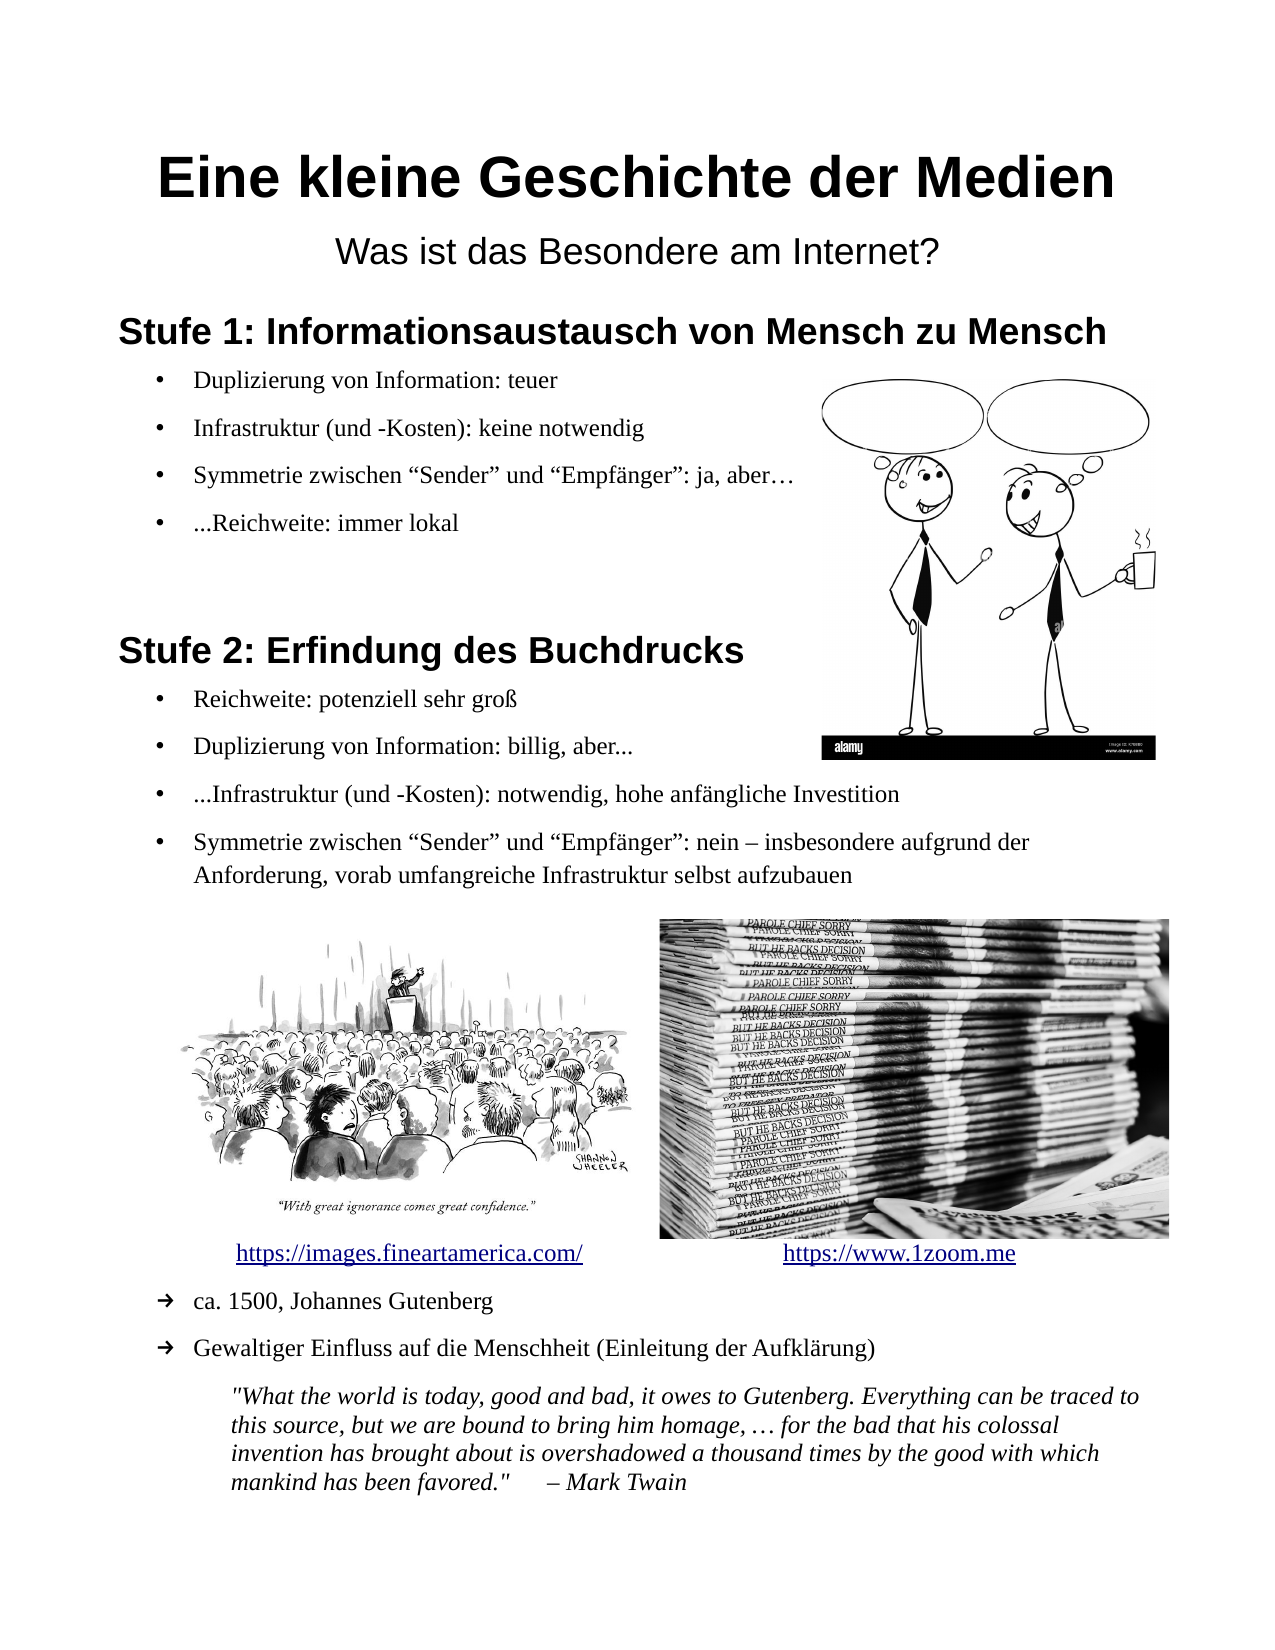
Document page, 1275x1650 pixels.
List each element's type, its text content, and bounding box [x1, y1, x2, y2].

subtitle Stufe 1: Informationsaustausch von Mensch zu Mensch [118, 309, 1157, 353]
picture [154, 919, 1170, 1239]
list Duplizierung von Information: billig, aber... [156, 731, 821, 760]
title Eine kleine Geschichte der Medien [118, 143, 1157, 210]
list Symmetrie zwischen “Sender” und “Empfänger”: nein – insbesondere aufgrund der Anforderung, vorab umfangreiche Infrastruktur selbst aufzubauen [156, 827, 1157, 888]
subtitle Was ist das Besondere am Internet? [118, 229, 1157, 272]
list Symmetrie zwischen “Sender” und “Empfänger”: ja, aber… [156, 460, 821, 489]
text https://images.fineartamerica.com/ https://www.1zoom.me [118, 907, 1157, 1267]
list ...Infrastruktur (und -Kosten): notwendig, hohe anfängliche Investition [156, 779, 1157, 808]
list Gewaltiger Einfluss auf die Menschheit (Einleitung der Aufklärung) [156, 1333, 1157, 1362]
list ...Reichweite: immer lokal [156, 508, 821, 537]
picture [821, 379, 1156, 760]
list Reichweite: potenziell sehr groß [156, 684, 821, 713]
list Infrastruktur (und -Kosten): keine notwendig [156, 413, 821, 442]
list ca. 1500, Johannes Gutenberg [156, 1286, 1157, 1314]
subtitle Stufe 2: Erfindung des Buchdrucks [118, 628, 821, 671]
list Duplizierung von Information: teuer [156, 365, 1157, 394]
list "What the world is today, good and bad, it owes to Gutenberg. Everything can be traced to this source, but we are bound to bring him homage, … for the bad that his colossal invention has brought about is overshadowed a thousand times by the good with which mankind has been favored." – Mark Twain [193, 1381, 1157, 1496]
